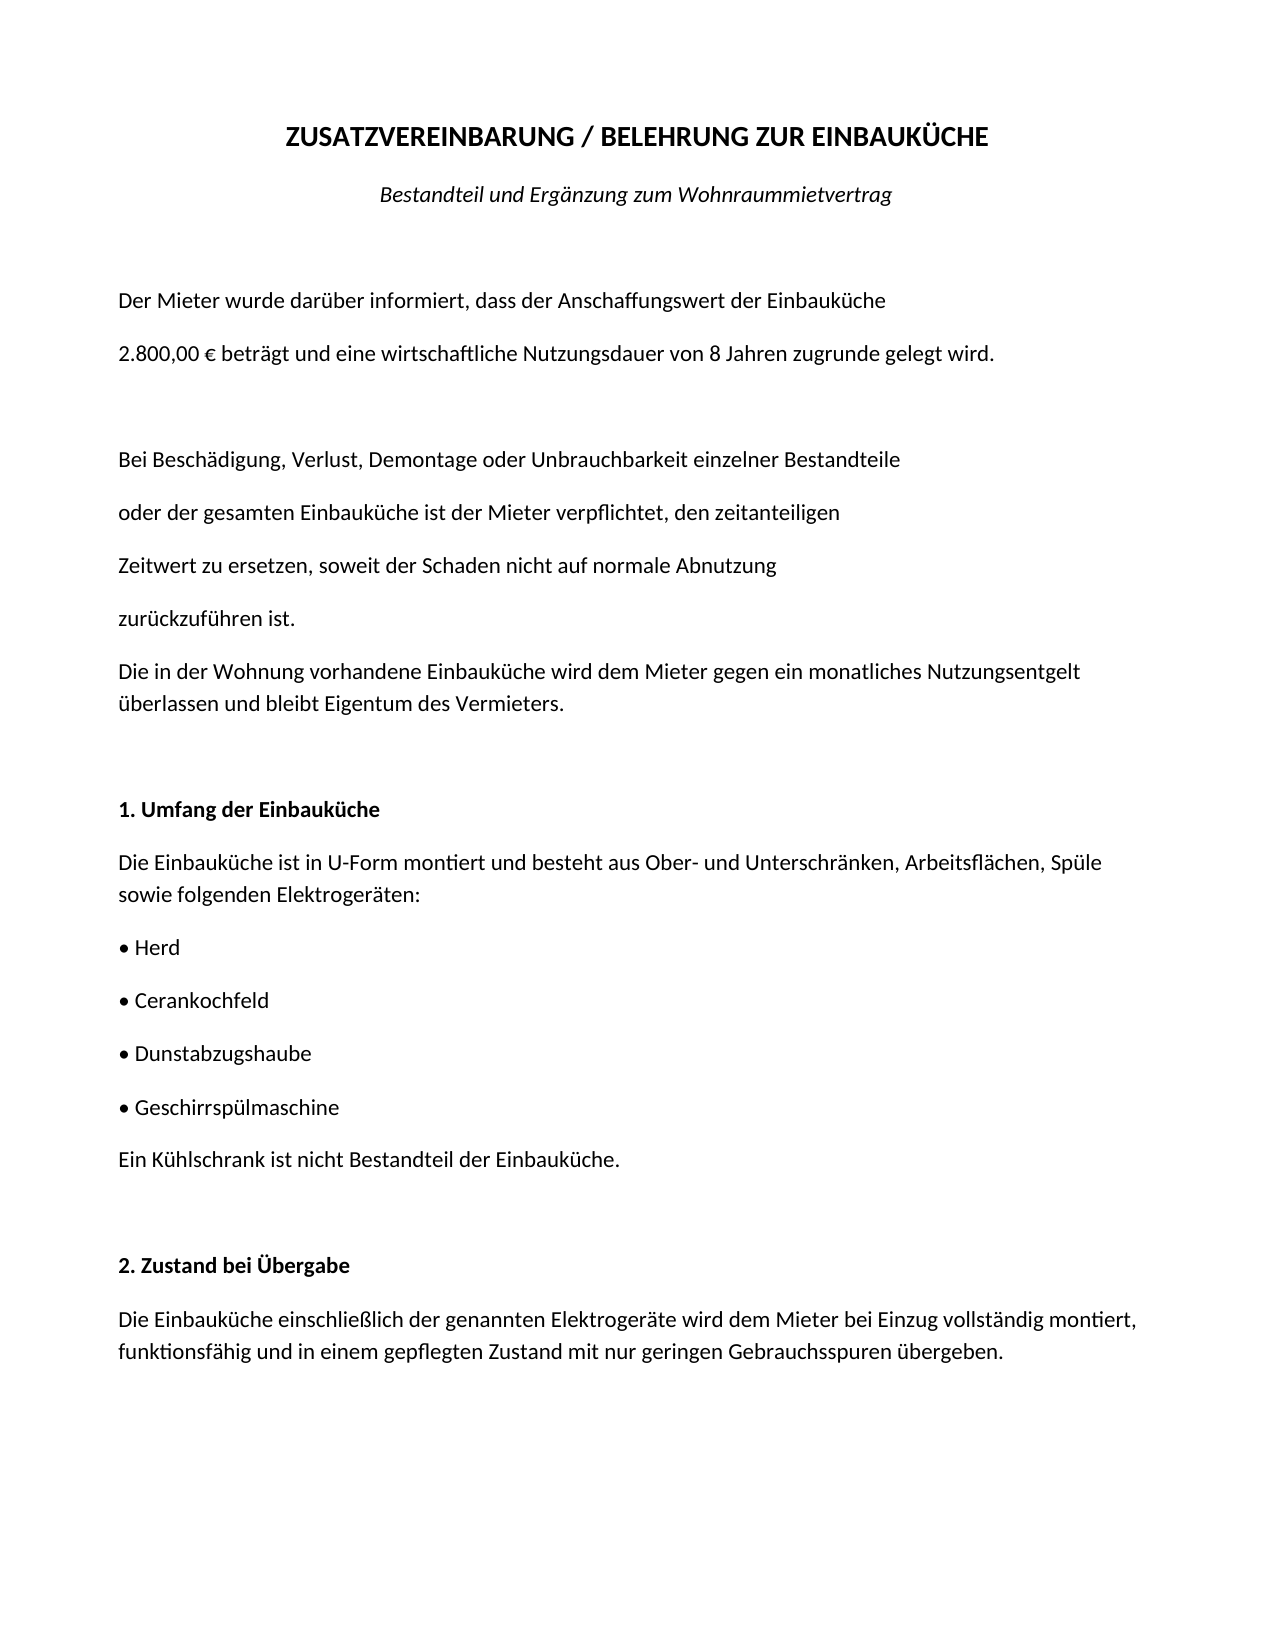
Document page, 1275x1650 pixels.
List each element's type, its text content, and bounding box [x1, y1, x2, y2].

text Die Einbauküche ist in U-Form montiert und besteht aus Ober- und Unterschränken, Arbeitsflächen, Spüle sowie folgenden Elektrogeräten: [118, 848, 1157, 908]
text Zeitwert zu ersetzen, soweit der Schaden nicht auf normale Abnutzung [118, 551, 1157, 579]
text Bestandteil und Ergänzung zum Wohnraummietvertrag [118, 180, 1157, 208]
text • Geschirrspülmaschine [118, 1093, 1157, 1121]
text oder der gesamten Einbauküche ist der Mieter verpflichtet, den zeitanteiligen [118, 498, 1157, 526]
text Ein Kühlschrank ist nicht Bestandteil der Einbauküche. [118, 1146, 1157, 1174]
text • Herd [118, 933, 1157, 962]
text • Dunstabzugshaube [118, 1039, 1157, 1068]
text Bei Beschädigung, Verlust, Demontage oder Unbrauchbarkeit einzelner Bestandteile [118, 445, 1157, 473]
text • Cerankochfeld [118, 987, 1157, 1014]
text 2.800,00 € beträgt und eine wirtschaftliche Nutzungsdauer von 8 Jahren zugrunde gelegt wird. [118, 339, 1157, 367]
text 2. Zustand bei Übergabe [118, 1252, 1157, 1280]
text zurückzuführen ist. [118, 604, 1157, 632]
text ZUSATZVEREINBARUNG / BELEHRUNG ZUR EINBAUKÜCHE [118, 118, 1157, 154]
text Die Einbauküche einschließlich der genannten Elektrogeräte wird dem Mieter bei Einzug vollständig montiert, funktionsfähig und in einem gepflegten Zustand mit nur geringen Gebrauchsspuren übergeben. [118, 1305, 1157, 1365]
text Der Mieter wurde darüber informiert, dass der Anschaffungswert der Einbauküche [118, 286, 1157, 314]
text Die in der Wohnung vorhandene Einbauküche wird dem Mieter gegen ein monatliches Nutzungsentgelt überlassen und bleibt Eigentum des Vermieters. [118, 657, 1157, 717]
text 1. Umfang der Einbauküche [118, 795, 1157, 823]
